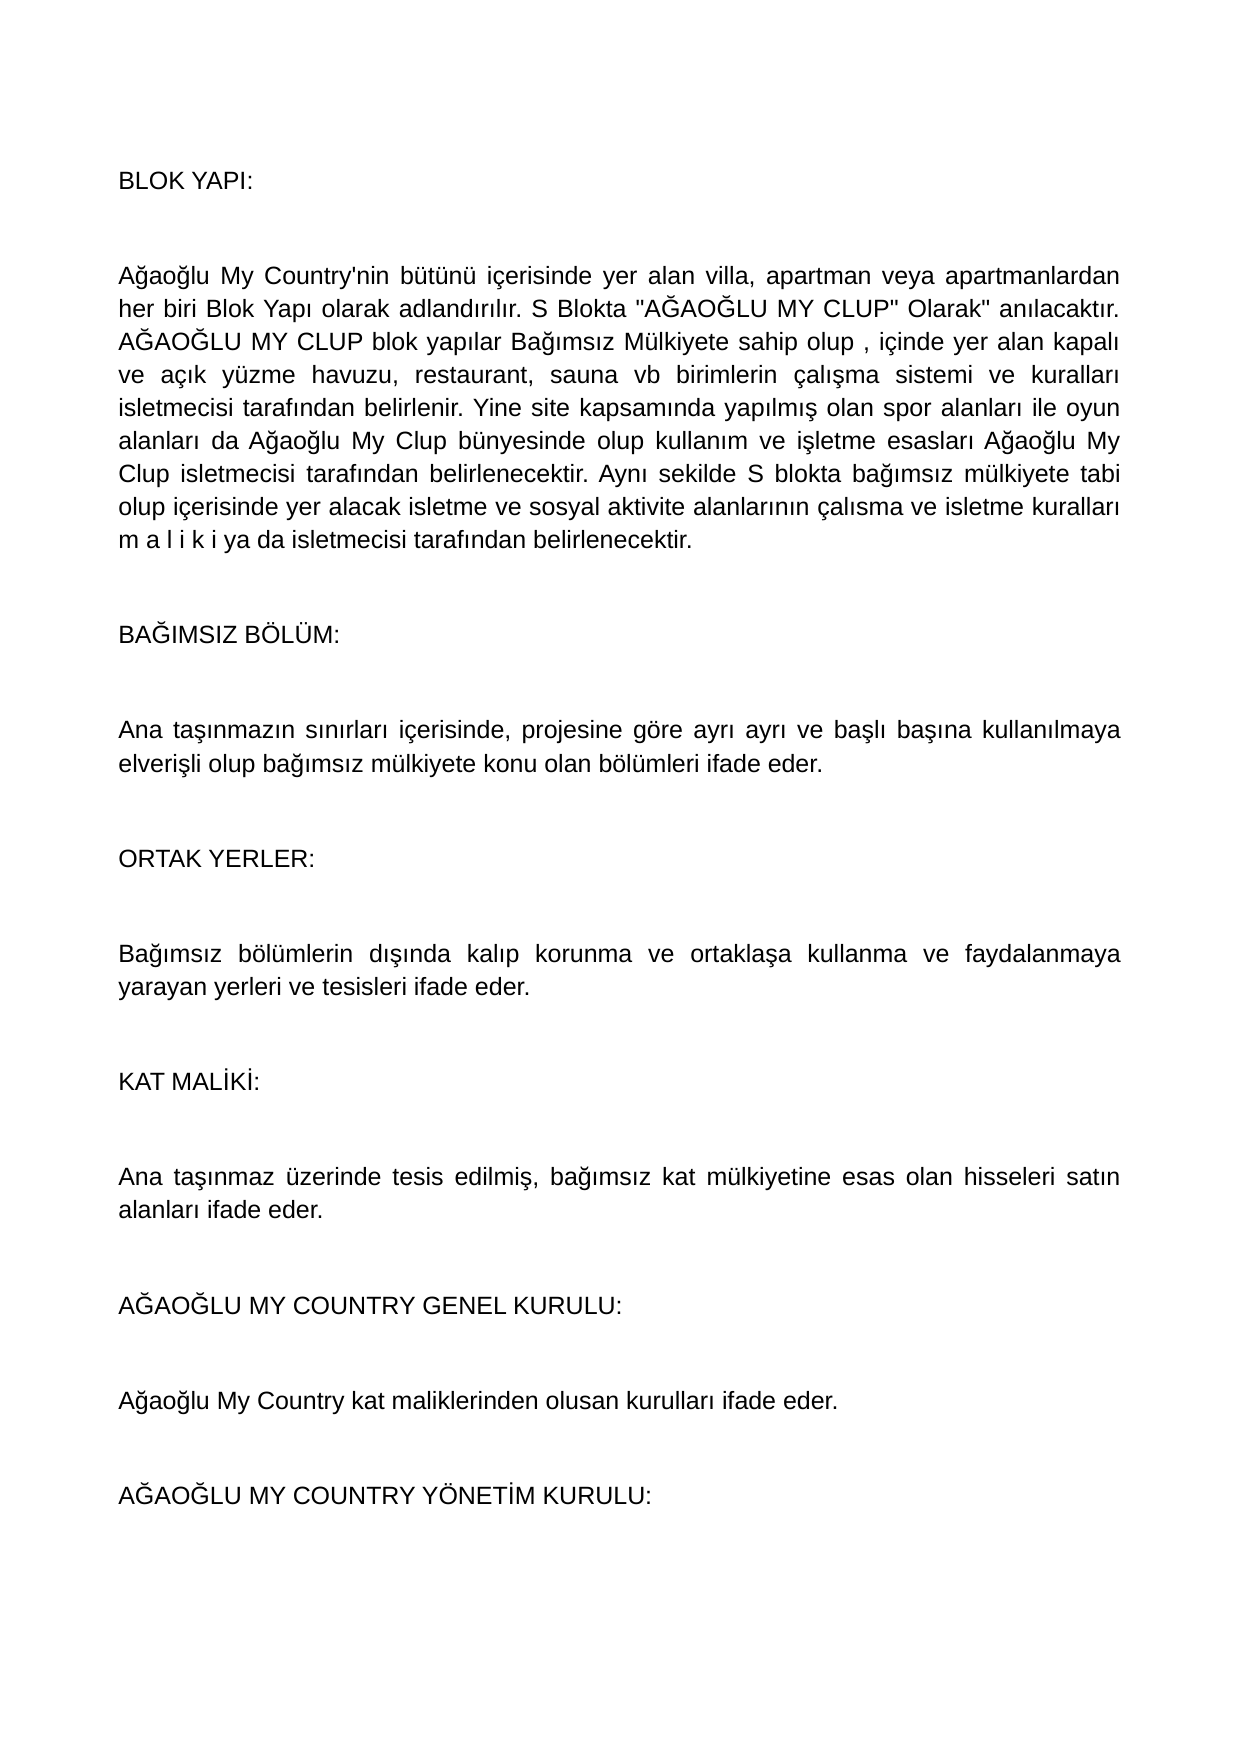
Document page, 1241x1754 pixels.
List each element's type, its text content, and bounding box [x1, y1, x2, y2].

text KAT MALİKİ: [118, 1067, 1122, 1096]
text AĞAOĞLU MY COUNTRY YÖNETİM KURULU: [118, 1481, 1122, 1510]
text Ağaoğlu My Country'nin bütünü içerisinde yer alan villa, apartman veya apartmanlardan her biri Blok Yapı olarak adlandırılır. S Blokta "AĞAOĞLU MY CLUP" Olarak" anılacaktır. AĞAOĞLU MY CLUP blok yapılar Bağımsız Mülkiyete sahip olup , içinde yer alan kapalı ve açık yüzme havuzu, restaurant, sauna vb birimlerin çalışma sistemi ve kuralları isletmecisi tarafından belirlenir. Yine site kapsamında yapılmış olan spor alanları ile oyun alanları da Ağaoğlu My Clup bünyesinde olup kullanım ve işletme esasları Ağaoğlu My Clup isletmecisi tarafından belirlenecektir. Aynı sekilde S blokta bağımsız mülkiyete tabi olup içerisinde yer alacak isletme ve sosyal aktivite alanlarının çalısma ve isletme kuralları m a l i k i ya da isletmecisi tarafından belirlenecektir. [118, 261, 1122, 554]
text Bağımsız bölümlerin dışında kalıp korunma ve ortaklaşa kullanma ve faydalanmaya yarayan yerleri ve tesisleri ifade eder. [118, 939, 1122, 1001]
text ORTAK YERLER: [118, 844, 1122, 872]
text Ana taşınmazın sınırları içerisinde, projesine göre ayrı ayrı ve başlı başına kullanılmaya elverişli olup bağımsız mülkiyete konu olan bölümleri ifade eder. [118, 716, 1122, 777]
text BLOK YAPI: [118, 166, 1122, 194]
text Ağaoğlu My Country kat maliklerinden olusan kurulları ifade eder. [118, 1386, 1122, 1414]
text BAĞIMSIZ BÖLÜM: [118, 620, 1122, 649]
text AĞAOĞLU MY COUNTRY GENEL KURULU: [118, 1291, 1122, 1319]
text Ana taşınmaz üzerinde tesis edilmiş, bağımsız kat mülkiyetine esas olan hisseleri satın alanları ifade eder. [118, 1162, 1122, 1224]
